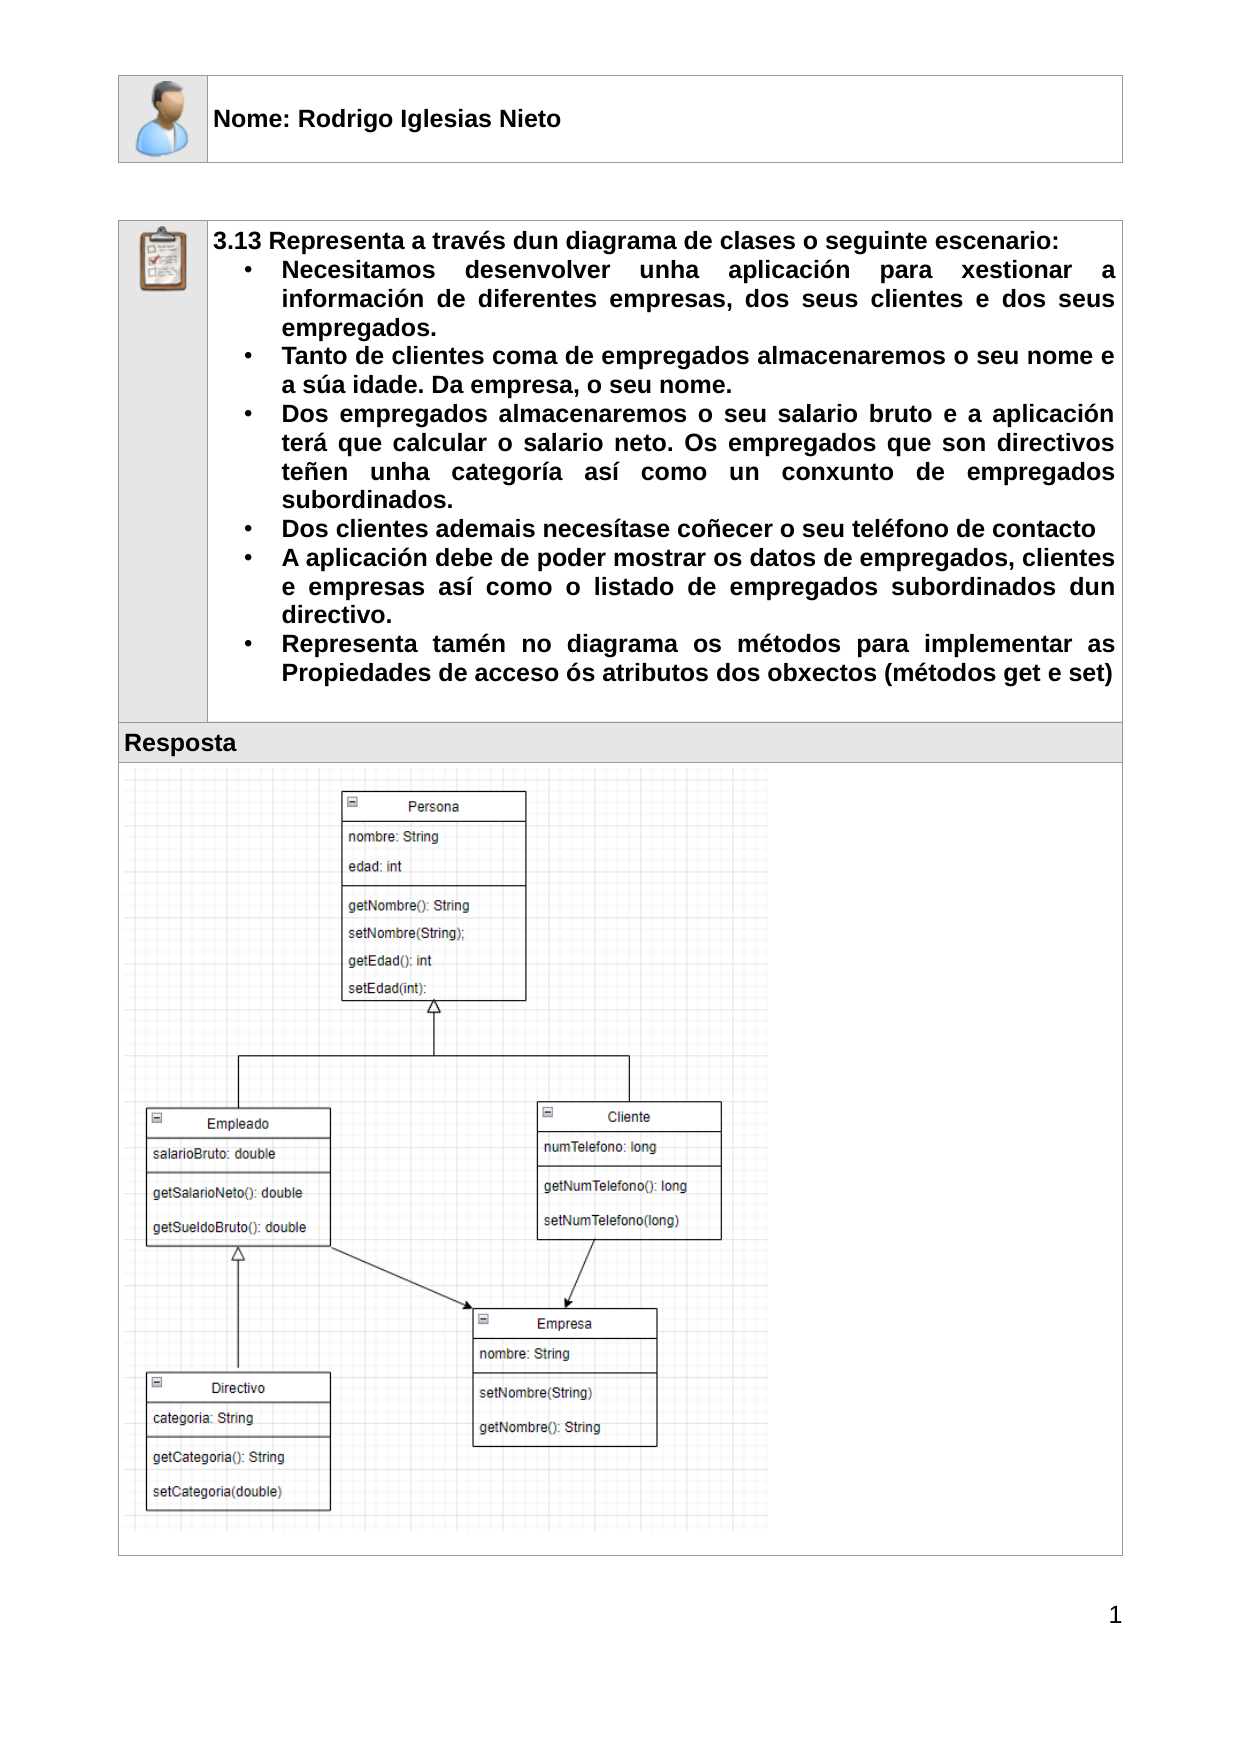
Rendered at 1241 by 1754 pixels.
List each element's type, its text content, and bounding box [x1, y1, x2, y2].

table_cell [119, 763, 1122, 1555]
table_header Nome: Rodrigo Iglesias Nieto [208, 76, 1122, 162]
table_header [119, 221, 207, 721]
table_cell Resposta [119, 723, 1122, 762]
table_header 3.13 Representa a través dun diagrama de clases o seguinte escenario: Necesitamos desenvolver unha aplicación para xestionar a información de diferentes empresas, dos seus clientes e dos seus empregados. Tanto de clientes coma de empregados almacenaremos o seu nome e a súa idade. Da empresa, o seu nome. Dos empregados almacenaremos o seu salario bruto e a aplicación terá que calcular o salario neto. Os empregados que son directivos teñen unha categoría así como un conxunto de empregados subordinados. Dos clientes ademais necesítase coñecer o seu teléfono de contacto A aplicación debe de poder mostrar os datos de empregados, clientes e empresas así como o listado de empregados subordinados dun directivo. Representa tamén no diagrama os métodos para implementar as Propiedades de acceso ós atributos dos obxectos (métodos get e set) [208, 221, 1122, 721]
table_header [119, 76, 207, 162]
